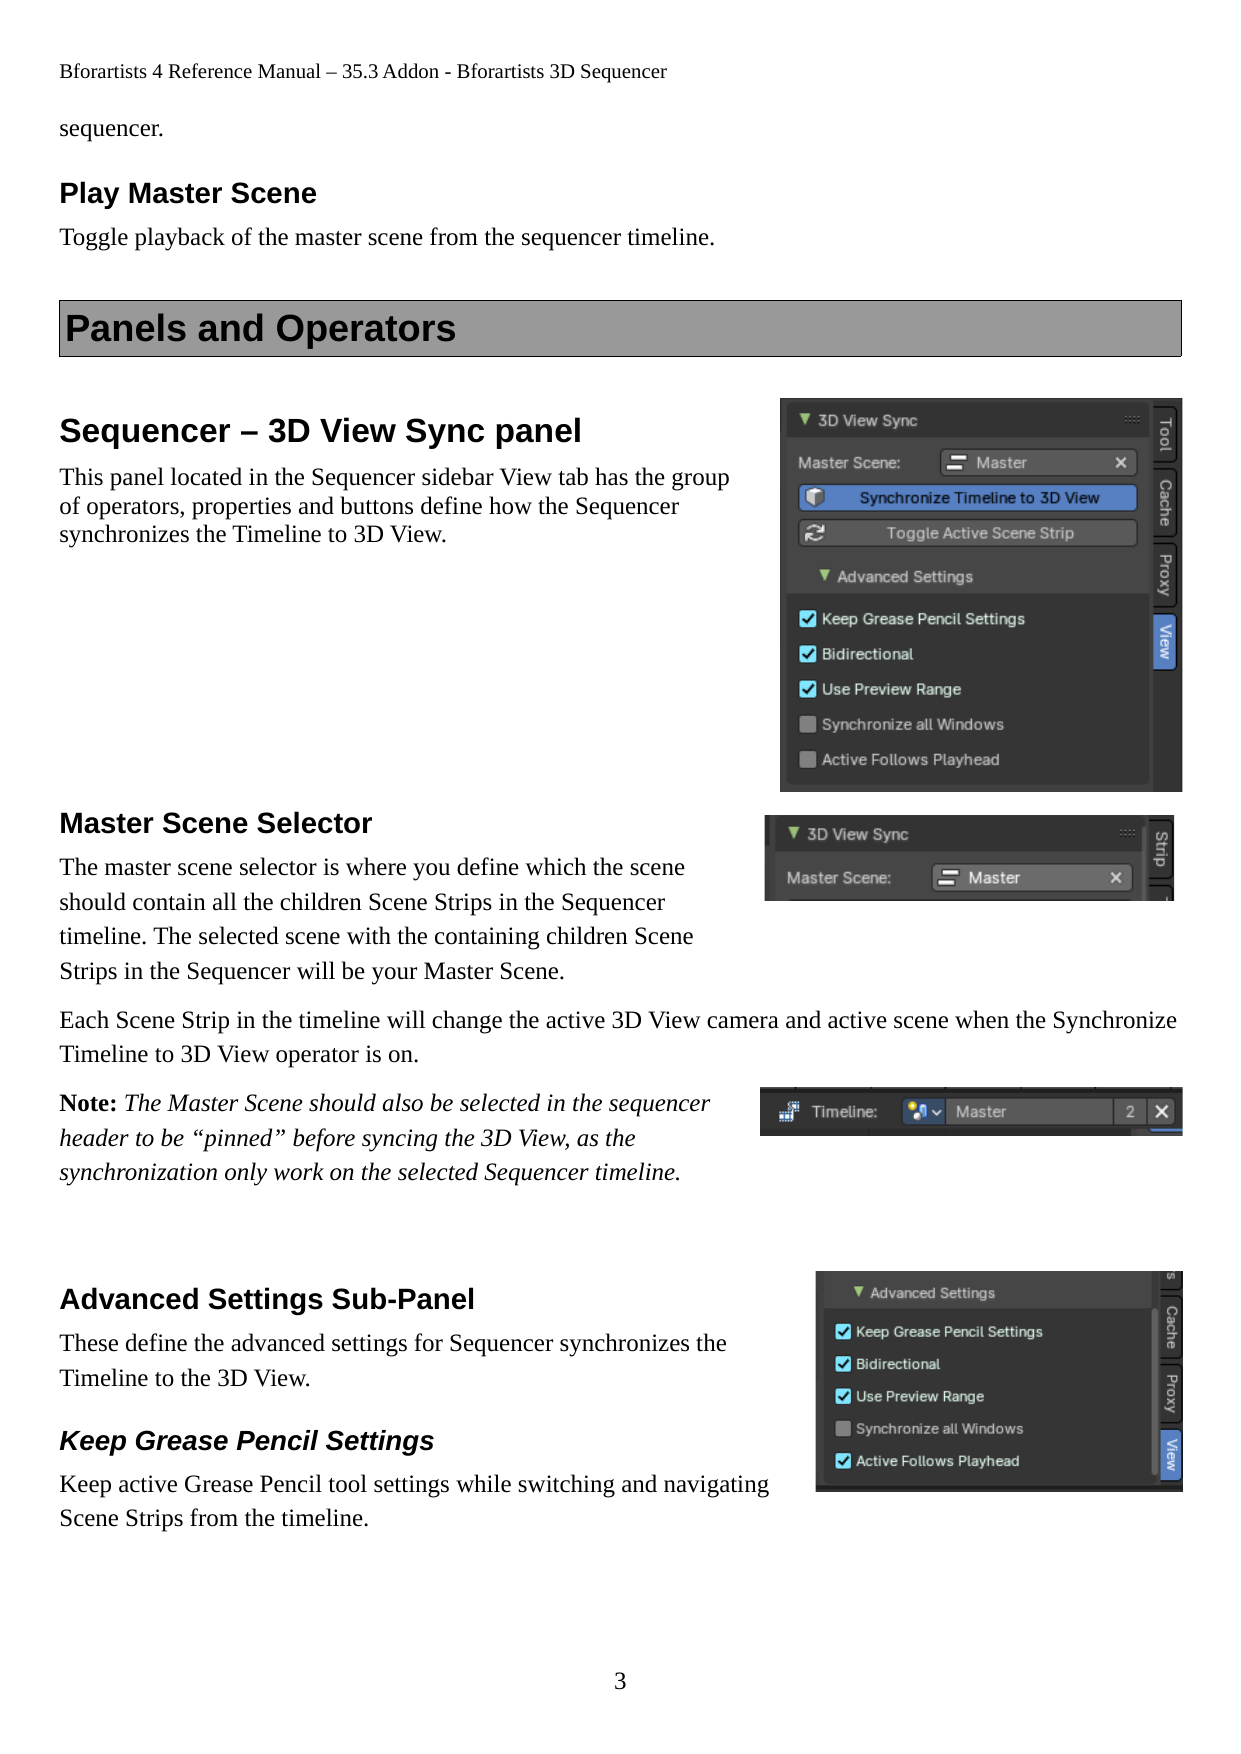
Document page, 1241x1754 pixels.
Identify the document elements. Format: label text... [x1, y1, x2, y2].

picture [780, 398, 1183, 792]
text These define the advanced settings for Sequencer synchronizes the Timeline to the 3D View. [59, 1328, 815, 1391]
text Keep active Grease Pencil tool settings while switching and navigating Scene Strips from the timeline. [59, 1469, 1181, 1532]
table_header Panels and Operators [60, 301, 1181, 356]
text The master scene selector is where you define which the scene should contain all the children Scene Strips in the Sequencer timeline. The selected scene with the containing children Scene Strips in the Sequencer will be your Master Scene. [59, 852, 1181, 985]
subtitle Sequencer – 3D View Sync panel [59, 411, 780, 449]
text Each Scene Strip in the timeline will change the active 3D View camera and active scene when the Synchronize Timeline to 3D View operator is on. [59, 1005, 1181, 1068]
text Toggle playback of the master scene from the sequencer timeline. [59, 222, 1181, 251]
text sequencer. [59, 113, 1181, 141]
subtitle Keep Grease Pencil Settings [59, 1424, 815, 1456]
picture [760, 1087, 1183, 1136]
text Note: The Master Scene should also be selected in the sequencer header to be “pinned” before syncing the 3D View, as the synchronization only work on the selected Sequencer timeline. [59, 1088, 1181, 1186]
subtitle Play Master Scene [59, 176, 1181, 210]
picture [815, 1271, 1183, 1492]
picture [764, 815, 1175, 901]
subtitle Advanced Settings Sub-Panel [59, 1282, 815, 1316]
text This panel located in the Sequencer sidebar View tab has the group of operators, properties and buttons define how the Sequencer synchronizes the Timeline to 3D View. [59, 462, 780, 548]
subtitle Master Scene Selector [59, 806, 1181, 840]
